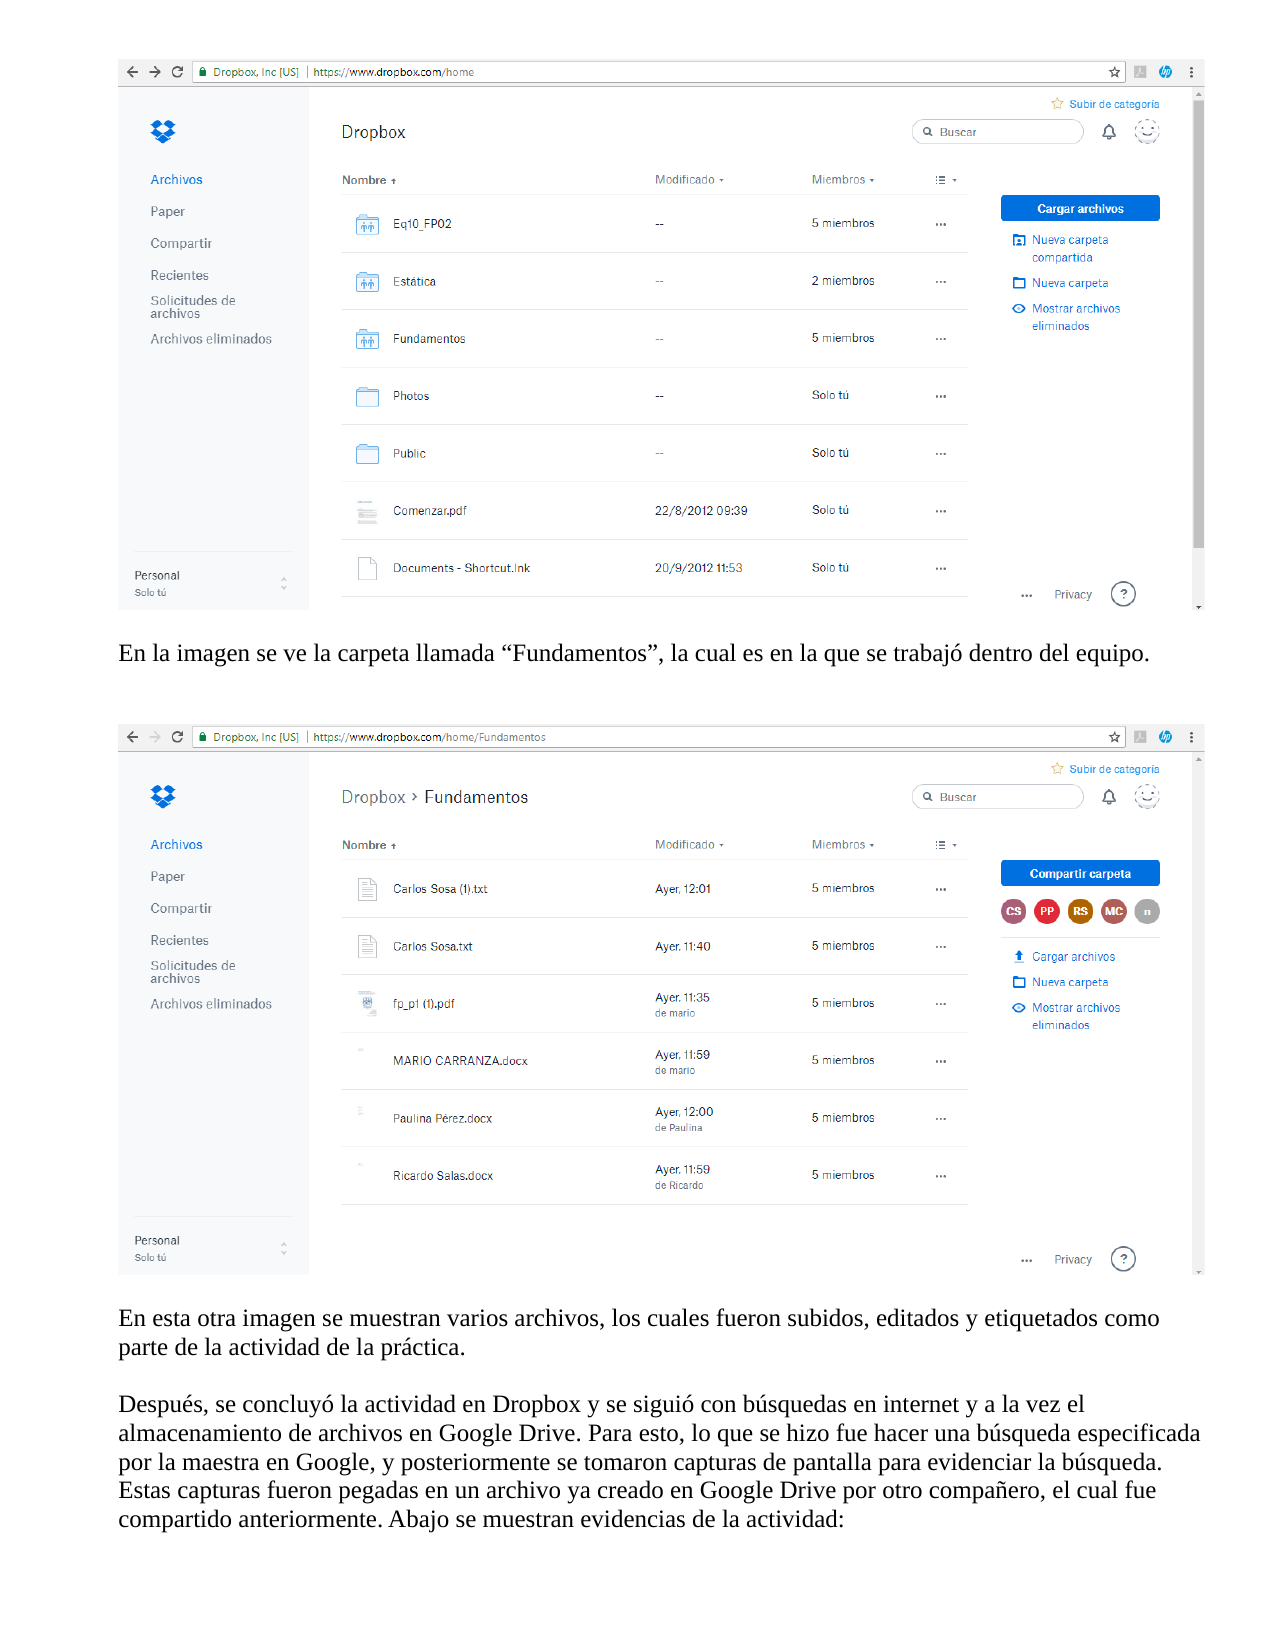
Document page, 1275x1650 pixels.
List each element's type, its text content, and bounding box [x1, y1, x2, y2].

text En la imagen se ve la carpeta llamada “Fundamentos”, la cual es en la que se trabajó dentro del equipo. [118, 638, 1205, 667]
text En esta otra imagen se muestran varios archivos, los cuales fueron subidos, editados y etiquetados como parte de la actividad de la práctica. [118, 1303, 1205, 1360]
text Después, se concluyó la actividad en Dropbox y se siguió con búsquedas en internet y a la vez el almacenamiento de archivos en Google Drive. Para esto, lo que se hizo fue hacer una búsqueda especificada por la maestra en Google, y posteriormente se tomaron capturas de pantalla para evidenciar la búsqueda. Estas capturas fueron pegadas en un archivo ya creado en Google Drive por otro compañero, el cual fue compartido anteriormente. Abajo se muestran evidencias de la actividad: [118, 1389, 1205, 1533]
